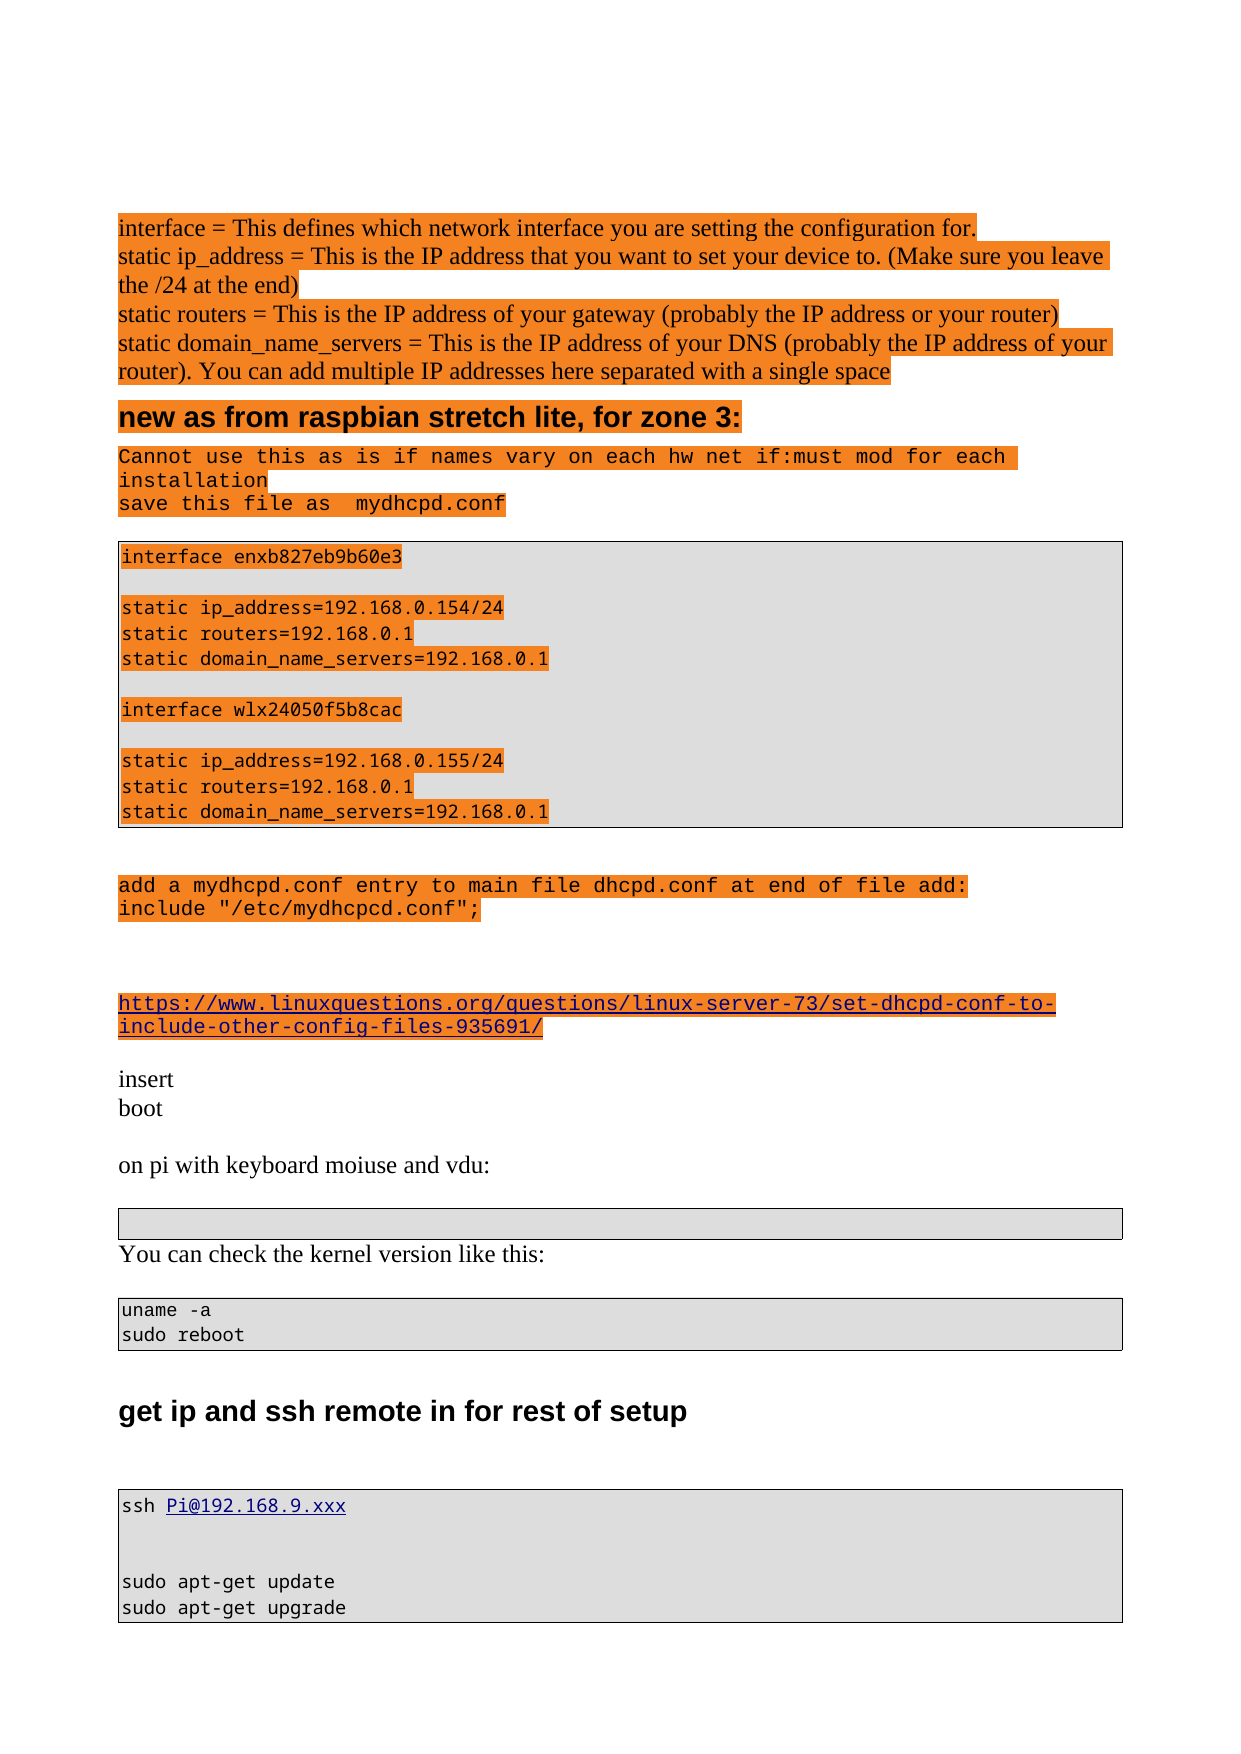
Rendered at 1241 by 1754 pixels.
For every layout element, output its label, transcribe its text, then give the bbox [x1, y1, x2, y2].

text add a mydhcpd.conf entry to main file dhcpd.conf at end of file add: [118, 875, 1122, 898]
text static routers = This is the IP address of your gateway (probably the IP address or your router) [118, 299, 1122, 328]
text interface wlx24050f5b8cac [119, 694, 1122, 719]
text Cannot use this as is if names vary on each hw net if:must mod for each installation [118, 446, 1122, 493]
text include "/etc/mydhcpcd.conf"; [118, 898, 1122, 922]
text static domain_name_servers=192.168.0.1 [119, 796, 1122, 827]
text https://www.linuxquestions.org/questions/linux-server-73/set-dhcpd-conf-to-include-other-config-files-935691/ [118, 993, 1122, 1040]
subtitle new as from raspbian stretch lite, for zone 3: [118, 400, 1122, 433]
text sudo reboot [119, 1319, 1122, 1350]
text static ip_address=192.168.0.154/24 [119, 592, 1122, 617]
subtitle get ip and ssh remote in for rest of setup [118, 1393, 1122, 1427]
text save this file as mydhcpd.conf [118, 493, 1122, 517]
text interface = This defines which network interface you are setting the configuration for. [118, 213, 1122, 241]
text static ip_address = This is the IP address that you want to set your device to. (Make sure you leave the /24 at the end) [118, 241, 1122, 299]
text static ip_address=192.168.0.155/24 [119, 745, 1122, 770]
text interface enxb827eb9b60e3 [119, 542, 1122, 566]
text ssh Pi@192.168.9.xxx [119, 1490, 1122, 1514]
text static routers=192.168.0.1 [119, 617, 1122, 643]
text static routers=192.168.0.1 [119, 770, 1122, 796]
text You can check the kernel version like this: [118, 1240, 1122, 1268]
text on pi with keyboard moiuse and vdu: [118, 1150, 1122, 1179]
text boot [118, 1093, 1122, 1121]
text static domain_name_servers = This is the IP address of your DNS (probably the IP address of your router). You can add multiple IP addresses here separated with a single space [118, 328, 1122, 385]
text uname -a [119, 1299, 1122, 1319]
text insert [118, 1064, 1122, 1093]
text sudo apt-get update [119, 1565, 1122, 1591]
text static domain_name_servers=192.168.0.1 [119, 643, 1122, 668]
text sudo apt-get upgrade [119, 1591, 1122, 1622]
